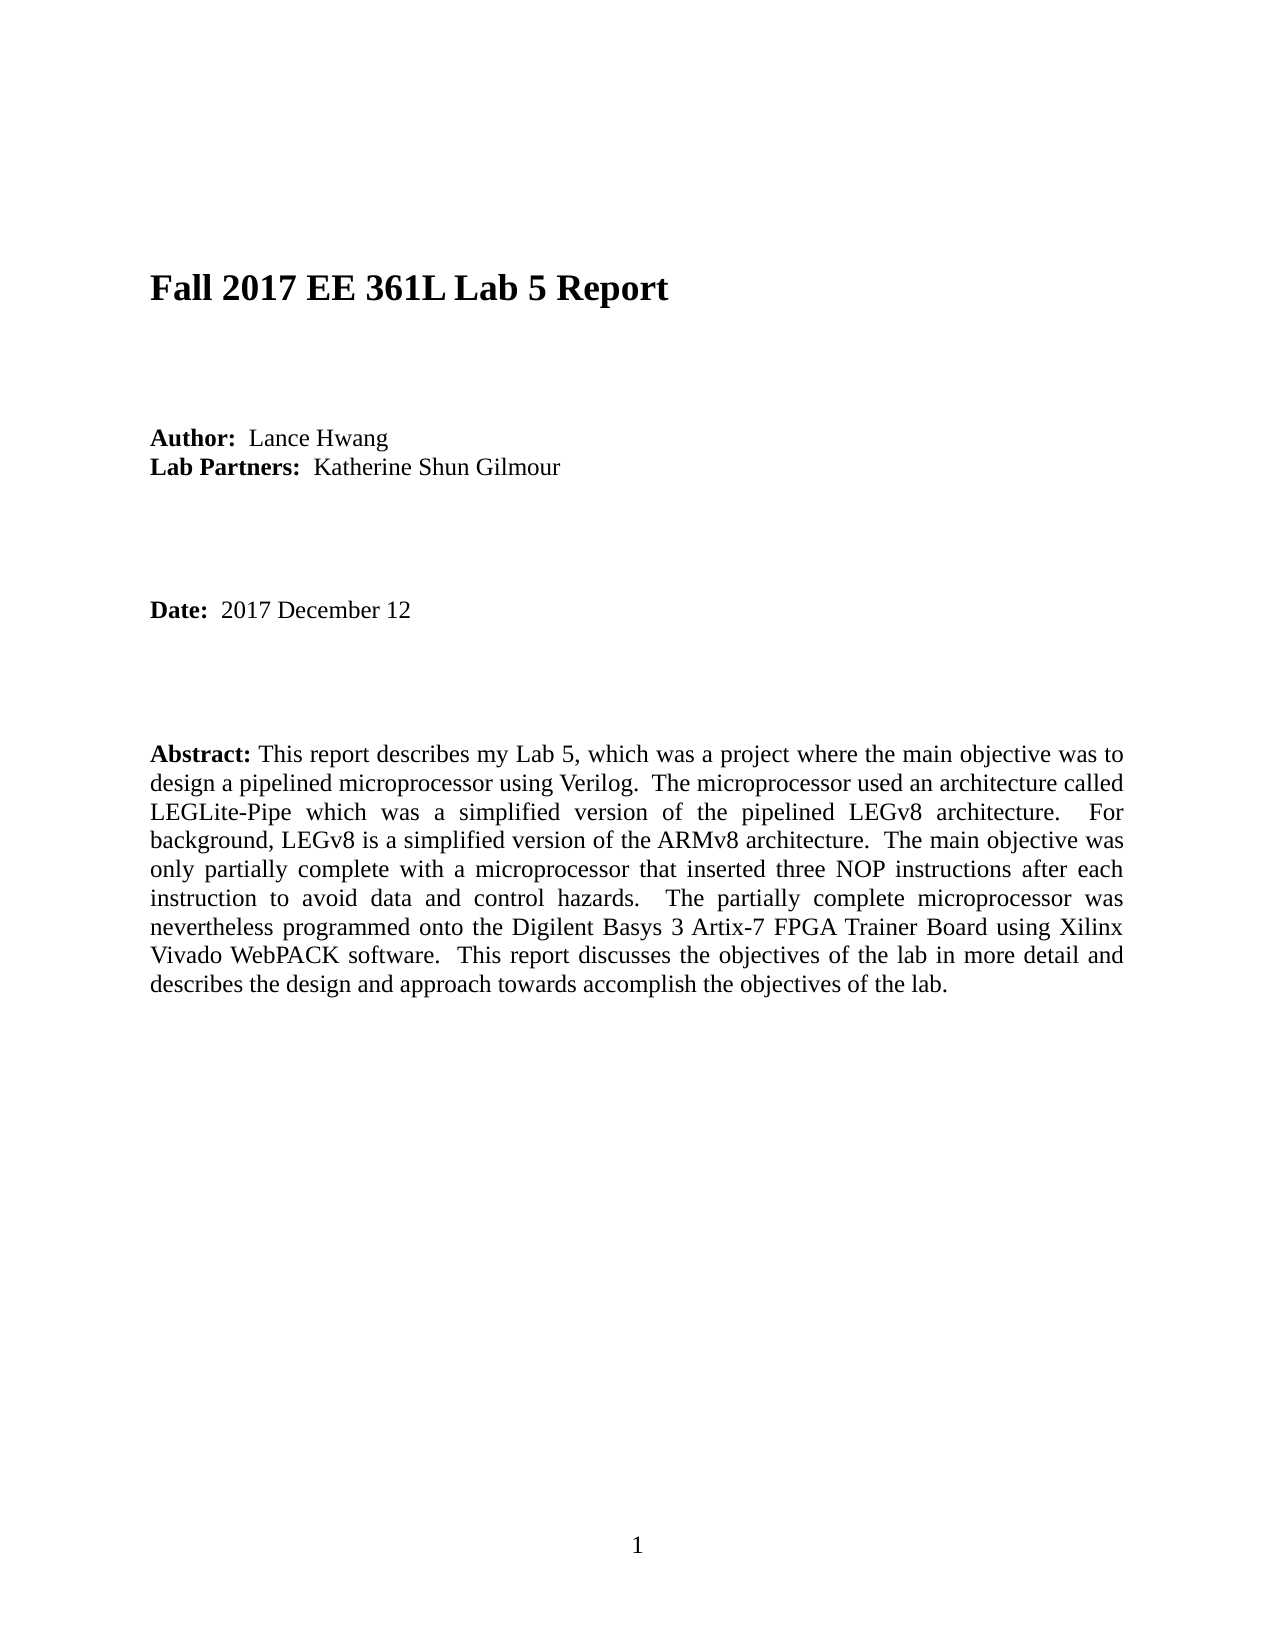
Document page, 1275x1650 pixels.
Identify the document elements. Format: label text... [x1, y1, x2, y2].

text Date: 2017 December 12 [150, 596, 1125, 624]
text Author: Lance Hwang [150, 423, 1125, 452]
text Abstract: This report describes my Lab 5, which was a project where the main objective was to design a pipelined microprocessor using Verilog. The microprocessor used an architecture called LEGLite-Pipe which was a simplified version of the pipelined LEGv8 architecture. For background, LEGv8 is a simplified version of the ARMv8 architecture. The main objective was only partially complete with a microprocessor that inserted three NOP instructions after each instruction to avoid data and control hazards. The partially complete microprocessor was nevertheless programmed onto the Digilent Basys 3 Artix-7 FPGA Trainer Board using Xilinx Vivado WebPACK software. This report discusses the objectives of the lab in more detail and describes the design and approach towards accomplish the objectives of the lab. [150, 739, 1125, 998]
text Lab Partners: Katherine Shun Gilmour [150, 452, 1125, 481]
text Fall 2017 EE 361L Lab 5 Report [150, 265, 1125, 308]
